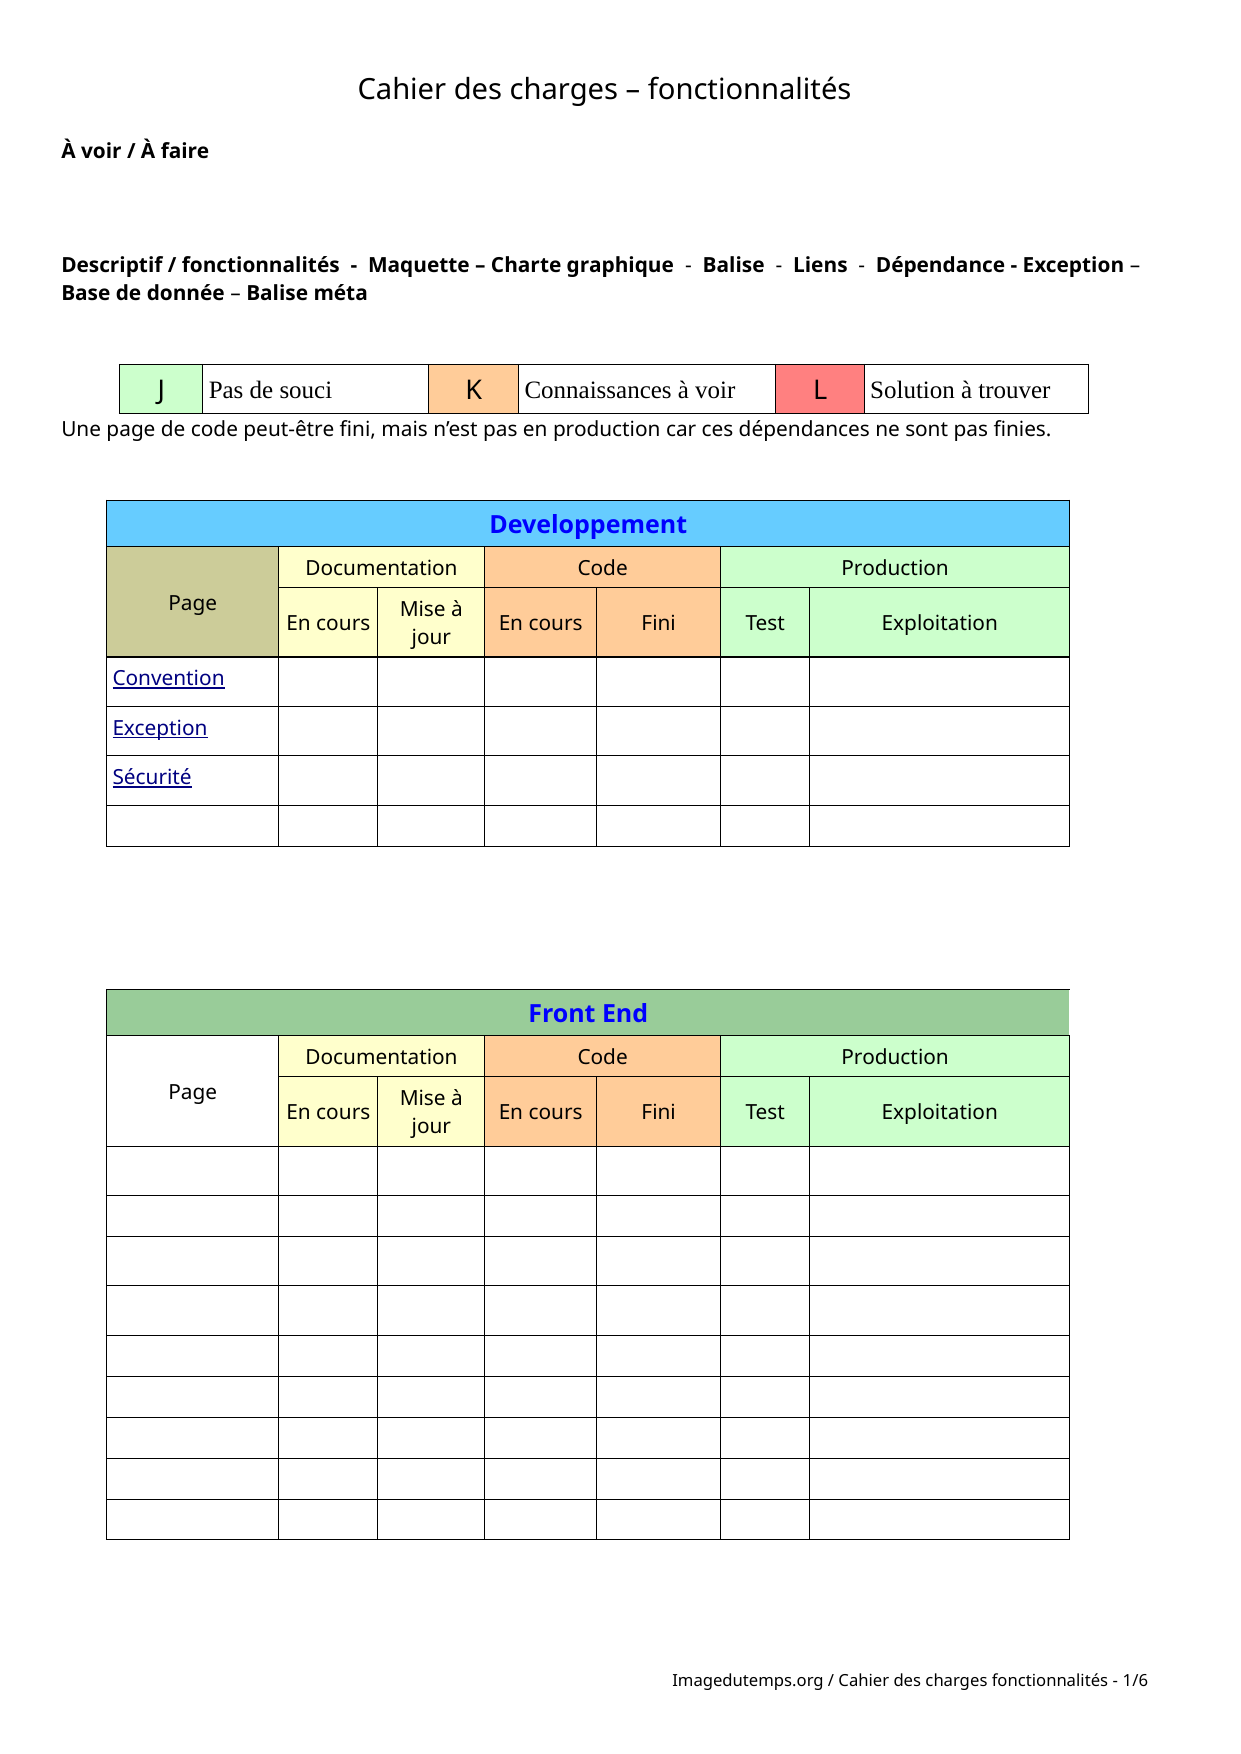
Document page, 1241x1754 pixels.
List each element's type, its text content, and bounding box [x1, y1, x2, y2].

table_cell [107, 1196, 278, 1236]
table_cell [485, 1286, 596, 1335]
text Une page de code peut-être fini, mais n’est pas en production car ces dépendances ne sont pas finies. [61, 414, 1148, 443]
table_cell [378, 1500, 484, 1539]
table_cell [597, 756, 720, 804]
table_cell [597, 1147, 720, 1195]
table_cell [810, 707, 1069, 755]
table_cell [378, 1377, 484, 1417]
table_cell [810, 1286, 1069, 1335]
text À voir / À faire [61, 136, 1148, 165]
table_cell [378, 1237, 484, 1285]
table_cell [279, 1196, 377, 1236]
table_cell [721, 1196, 809, 1236]
table_cell [279, 1336, 377, 1376]
table_cell [721, 1377, 809, 1417]
table_cell [107, 1500, 278, 1539]
table_cell [810, 658, 1069, 706]
table_cell [378, 707, 484, 755]
table_cell [810, 1196, 1069, 1236]
table_cell [279, 1500, 377, 1539]
table_cell Fini [597, 588, 720, 656]
table_cell [721, 756, 809, 804]
table_cell [107, 1286, 278, 1335]
table_cell [810, 1237, 1069, 1285]
table_cell [721, 707, 809, 755]
table_cell Mise à jour [378, 1077, 484, 1146]
table_cell Page [107, 1036, 278, 1146]
table_cell [485, 1196, 596, 1236]
table_cell [279, 756, 377, 804]
table_cell [721, 1237, 809, 1285]
table_cell [485, 1500, 596, 1539]
table_cell Documentation [279, 547, 484, 587]
table_cell Test [721, 588, 809, 656]
table_cell [279, 1377, 377, 1417]
table_cell [107, 1237, 278, 1285]
table_cell [378, 1459, 484, 1498]
table_cell Code [485, 547, 720, 587]
table_cell [721, 1500, 809, 1539]
table_cell [378, 658, 484, 706]
table_cell [485, 806, 596, 846]
table_cell Exception [107, 707, 278, 755]
table_cell [107, 1336, 278, 1376]
table_header K [429, 365, 518, 413]
table_cell [810, 1377, 1069, 1417]
table_cell [485, 1237, 596, 1285]
table_cell [597, 1286, 720, 1335]
table_cell [810, 806, 1069, 846]
table_cell [597, 707, 720, 755]
table_cell [485, 1459, 596, 1498]
table_header J [120, 365, 202, 413]
table_cell Mise à jour [378, 588, 484, 656]
table_cell [107, 806, 278, 846]
table_cell [597, 658, 720, 706]
table_cell [597, 1336, 720, 1376]
table_cell [279, 1459, 377, 1498]
table_cell [485, 756, 596, 804]
table_cell [107, 1418, 278, 1457]
table_cell [378, 756, 484, 804]
table_cell [721, 1147, 809, 1195]
table_header Solution à trouver [865, 365, 1088, 413]
table_cell [279, 1237, 377, 1285]
table_cell [107, 1459, 278, 1498]
table_cell [378, 806, 484, 846]
table_cell [721, 1286, 809, 1335]
table_cell En cours [485, 1077, 596, 1146]
table_header Pas de souci [203, 365, 428, 413]
table_cell [721, 1336, 809, 1376]
table_cell Code [485, 1036, 720, 1076]
table_cell [810, 1147, 1069, 1195]
table_cell [810, 1500, 1069, 1539]
table_cell [378, 1418, 484, 1457]
table_cell Page [107, 547, 278, 656]
table_cell [485, 1336, 596, 1376]
table_cell [597, 1196, 720, 1236]
table_cell En cours [279, 1077, 377, 1146]
table_cell [810, 1336, 1069, 1376]
table_cell Production [721, 1036, 1069, 1076]
table_cell [485, 1418, 596, 1457]
text Descriptif / fonctionnalités - Maquette – Charte graphique - Balise - Liens - Dépendance - Exception – Base de donnée – Balise méta [61, 250, 1148, 307]
table_cell [721, 1418, 809, 1457]
table_header Developpement [107, 501, 1069, 546]
table_cell [485, 1377, 596, 1417]
table_cell Exploitation [810, 588, 1069, 656]
table_cell [597, 1377, 720, 1417]
table_cell [810, 1459, 1069, 1498]
table_cell [279, 1418, 377, 1457]
table_cell [597, 1237, 720, 1285]
table_cell [279, 806, 377, 846]
table_header Connaissances à voir [519, 365, 775, 413]
table_cell [597, 1418, 720, 1457]
table_cell Test [721, 1077, 809, 1146]
table_cell [721, 806, 809, 846]
table_cell [485, 707, 596, 755]
table_cell [810, 1418, 1069, 1457]
table_cell Exploitation [810, 1077, 1069, 1146]
table_cell Production [721, 547, 1069, 587]
table_cell [597, 806, 720, 846]
table_cell Documentation [279, 1036, 484, 1076]
table_cell [378, 1196, 484, 1236]
table_cell [279, 707, 377, 755]
table_cell Convention [107, 658, 278, 706]
table_cell [721, 1459, 809, 1498]
table_cell [378, 1286, 484, 1335]
table_cell [597, 1500, 720, 1539]
table_cell [378, 1336, 484, 1376]
table_cell [721, 658, 809, 706]
text Cahier des charges – fonctionnalités [61, 68, 1148, 108]
table_cell En cours [485, 588, 596, 656]
table_cell [107, 1377, 278, 1417]
table_cell [485, 658, 596, 706]
table_cell Sécurité [107, 756, 278, 804]
table_cell [597, 1459, 720, 1498]
table_cell [485, 1147, 596, 1195]
table_cell [279, 1147, 377, 1195]
table_header L [776, 365, 864, 413]
table_cell [378, 1147, 484, 1195]
table_header Front End [107, 990, 1069, 1035]
table_cell [279, 658, 377, 706]
table_cell [810, 756, 1069, 804]
table_cell [107, 1147, 278, 1195]
table_cell Fini [597, 1077, 720, 1146]
table_cell En cours [279, 588, 377, 656]
table_cell [279, 1286, 377, 1335]
